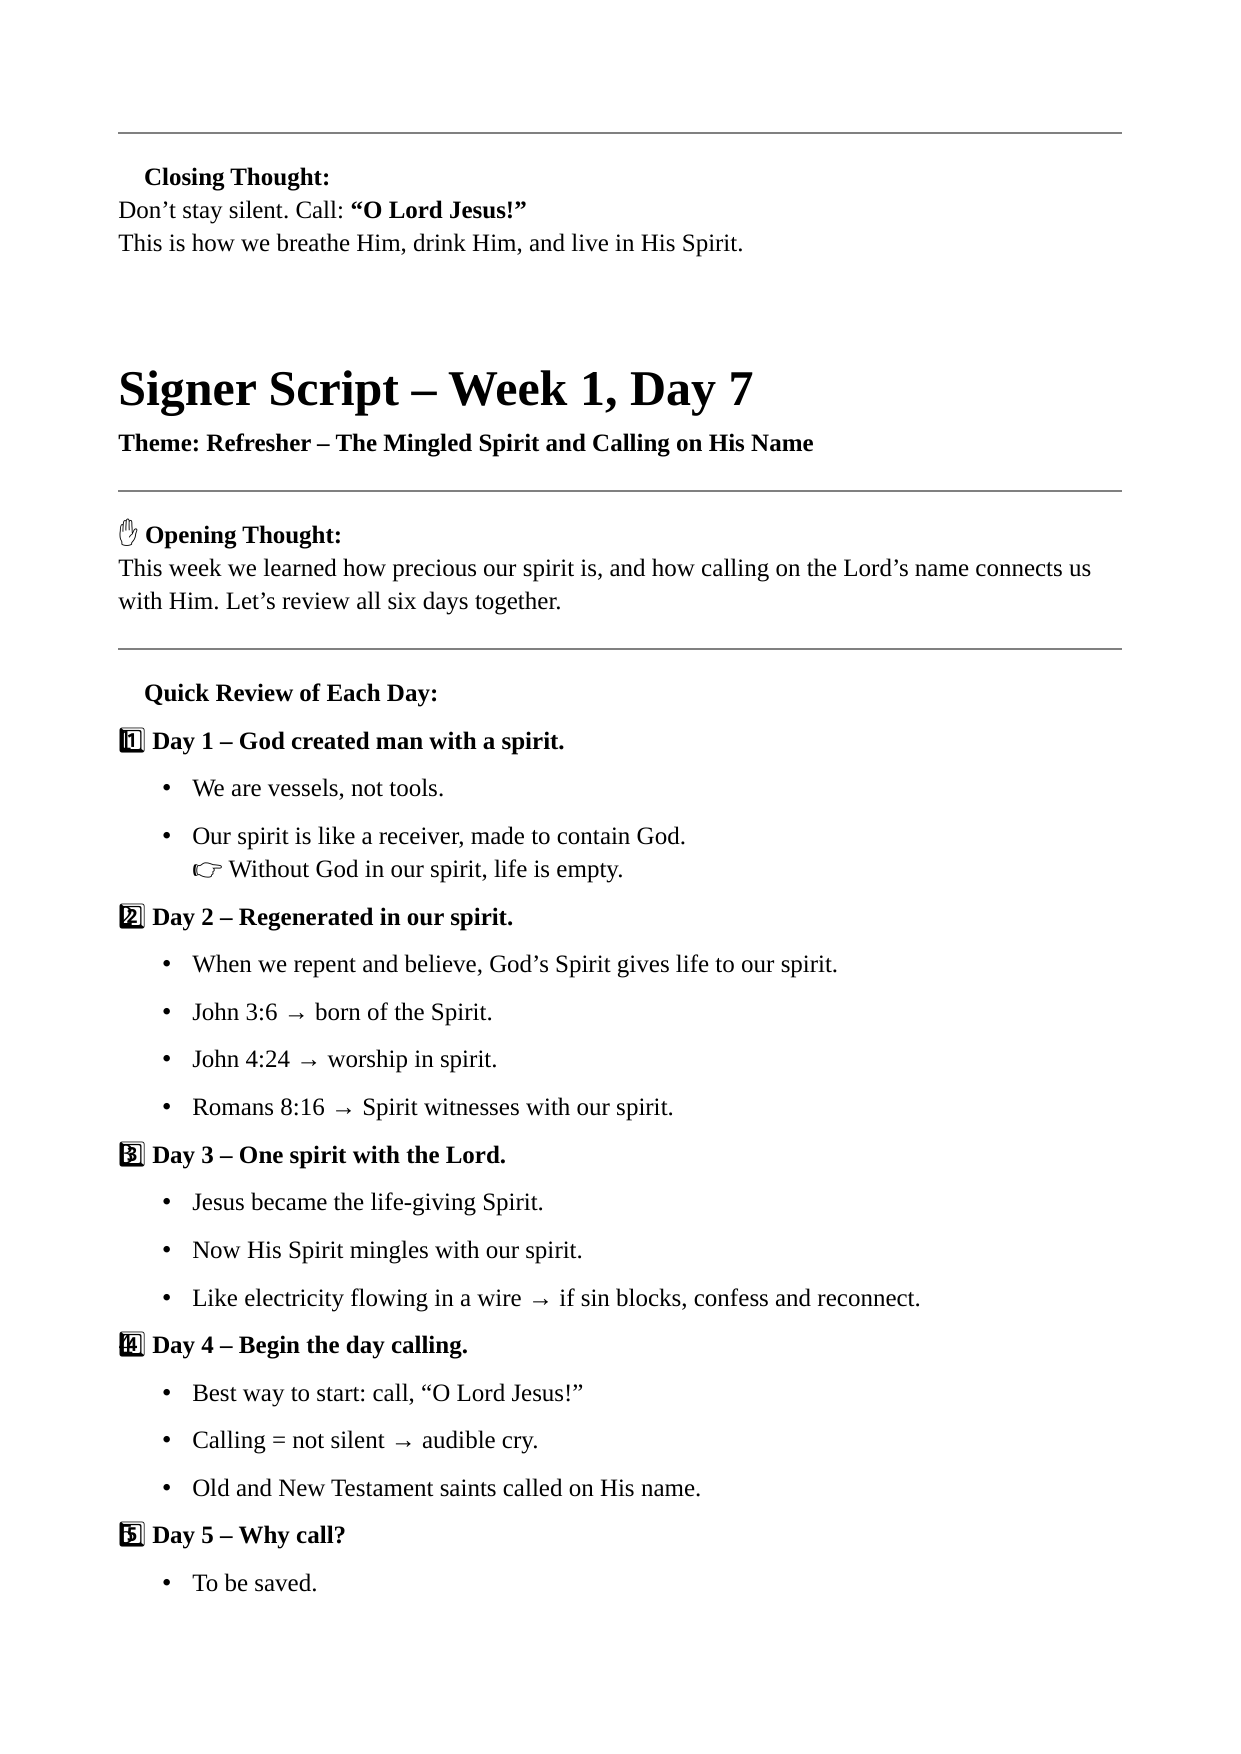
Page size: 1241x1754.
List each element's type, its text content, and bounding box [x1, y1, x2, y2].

text 1️⃣ Day 1 – God created man with a spirit. [118, 726, 1122, 755]
list John 4:24 → worship in spirit. [162, 1044, 1122, 1073]
list Like electricity flowing in a wire → if sin blocks, confess and reconnect. [162, 1283, 1122, 1311]
text Theme: Refresher – The Mingled Spirit and Calling on His Name [118, 428, 1122, 457]
text ✋ Opening Thought: This week we learned how precious our spirit is, and how calling on the Lord’s name connects us with Him. Let’s review all six days together. [118, 520, 1122, 615]
list To be saved. [162, 1568, 1122, 1597]
subtitle Signer Script – Week 1, Day 7 [118, 358, 1122, 416]
text 📖 Quick Review of Each Day: [118, 678, 1122, 707]
list We are vessels, not tools. [162, 773, 1122, 802]
text 5️⃣ Day 5 – Why call? [118, 1521, 1122, 1549]
list Our spirit is like a receiver, made to contain God. 👉 Without God in our spirit, life is empty. [162, 821, 1122, 883]
list When we repent and believe, God’s Spirit gives life to our spirit. [162, 949, 1122, 978]
text 2️⃣ Day 2 – Regenerated in our spirit. [118, 902, 1122, 931]
list John 3:6 → born of the Spirit. [162, 997, 1122, 1026]
list Old and New Testament saints called on His name. [162, 1473, 1122, 1502]
text 3️⃣ Day 3 – One spirit with the Lord. [118, 1140, 1122, 1168]
list Best way to start: call, “O Lord Jesus!” [162, 1378, 1122, 1407]
list Jesus became the life-giving Spirit. [162, 1187, 1122, 1216]
list Romans 8:16 → Spirit witnesses with our spirit. [162, 1092, 1122, 1121]
list Now His Spirit mingles with our spirit. [162, 1235, 1122, 1264]
text 4️⃣ Day 4 – Begin the day calling. [118, 1330, 1122, 1359]
text 🙏 Closing Thought: Don’t stay silent. Call: “O Lord Jesus!” This is how we breathe Him, drink Him, and live in His Spirit. [118, 162, 1122, 257]
list Calling = not silent → audible cry. [162, 1425, 1122, 1454]
